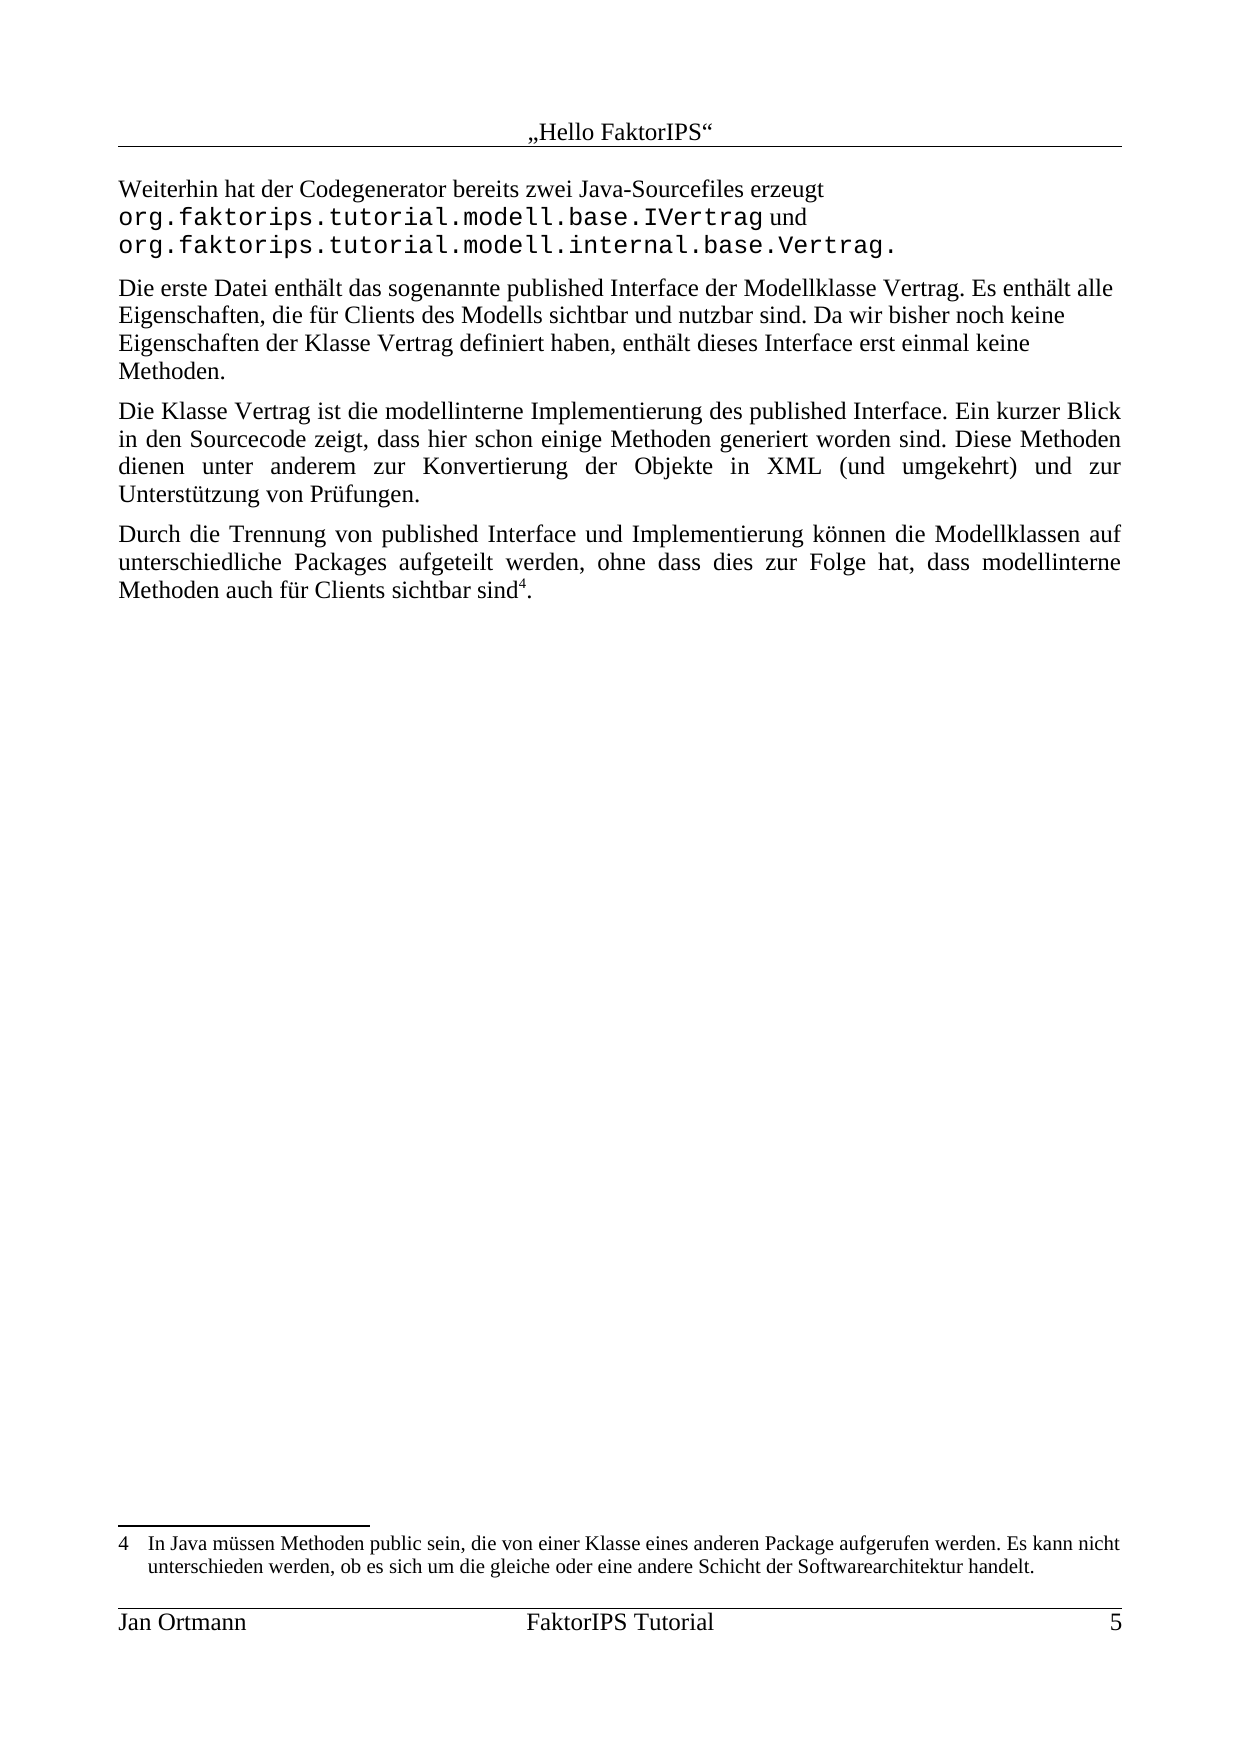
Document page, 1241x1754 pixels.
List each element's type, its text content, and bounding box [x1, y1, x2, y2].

text In Java müssen Methoden public sein, die von einer Klasse eines anderen Package aufgerufen werden. Es kann nicht unterschieden werden, ob es sich um die gleiche oder eine andere Schicht der Softwarearchitektur handelt. [118, 1532, 1122, 1578]
text Die erste Datei enthält das sogenannte published Interface der Modellklasse Vertrag. Es enthält alle Eigenschaften, die für Clients des Modells sichtbar und nutzbar sind. Da wir bisher noch keine Eigenschaften der Klasse Vertrag definiert haben, enthält dieses Interface erst einmal keine Methoden. [118, 274, 1122, 384]
text Durch die Trennung von published Interface und Implementierung können die Modellklassen auf unterschiedliche Packages aufgeteilt werden, ohne dass dies zur Folge hat, dass modellinterne Methoden auch für Clients sichtbar sind. [118, 520, 1122, 603]
text Weiterhin hat der Codegenerator bereits zwei Java-Sourcefiles erzeugt org.faktorips.tutorial.modell.base.IVertrag und org.faktorips.tutorial.modell.internal.base.Vertrag. [118, 175, 1122, 261]
text Die Klasse Vertrag ist die modellinterne Implementierung des published Interface. Ein kurzer Blick in den Sourcecode zeigt, dass hier schon einige Methoden generiert worden sind. Diese Methoden dienen unter anderem zur Konvertierung der Objekte in XML (und umgekehrt) und zur Unterstützung von Prüfungen. [118, 397, 1122, 508]
